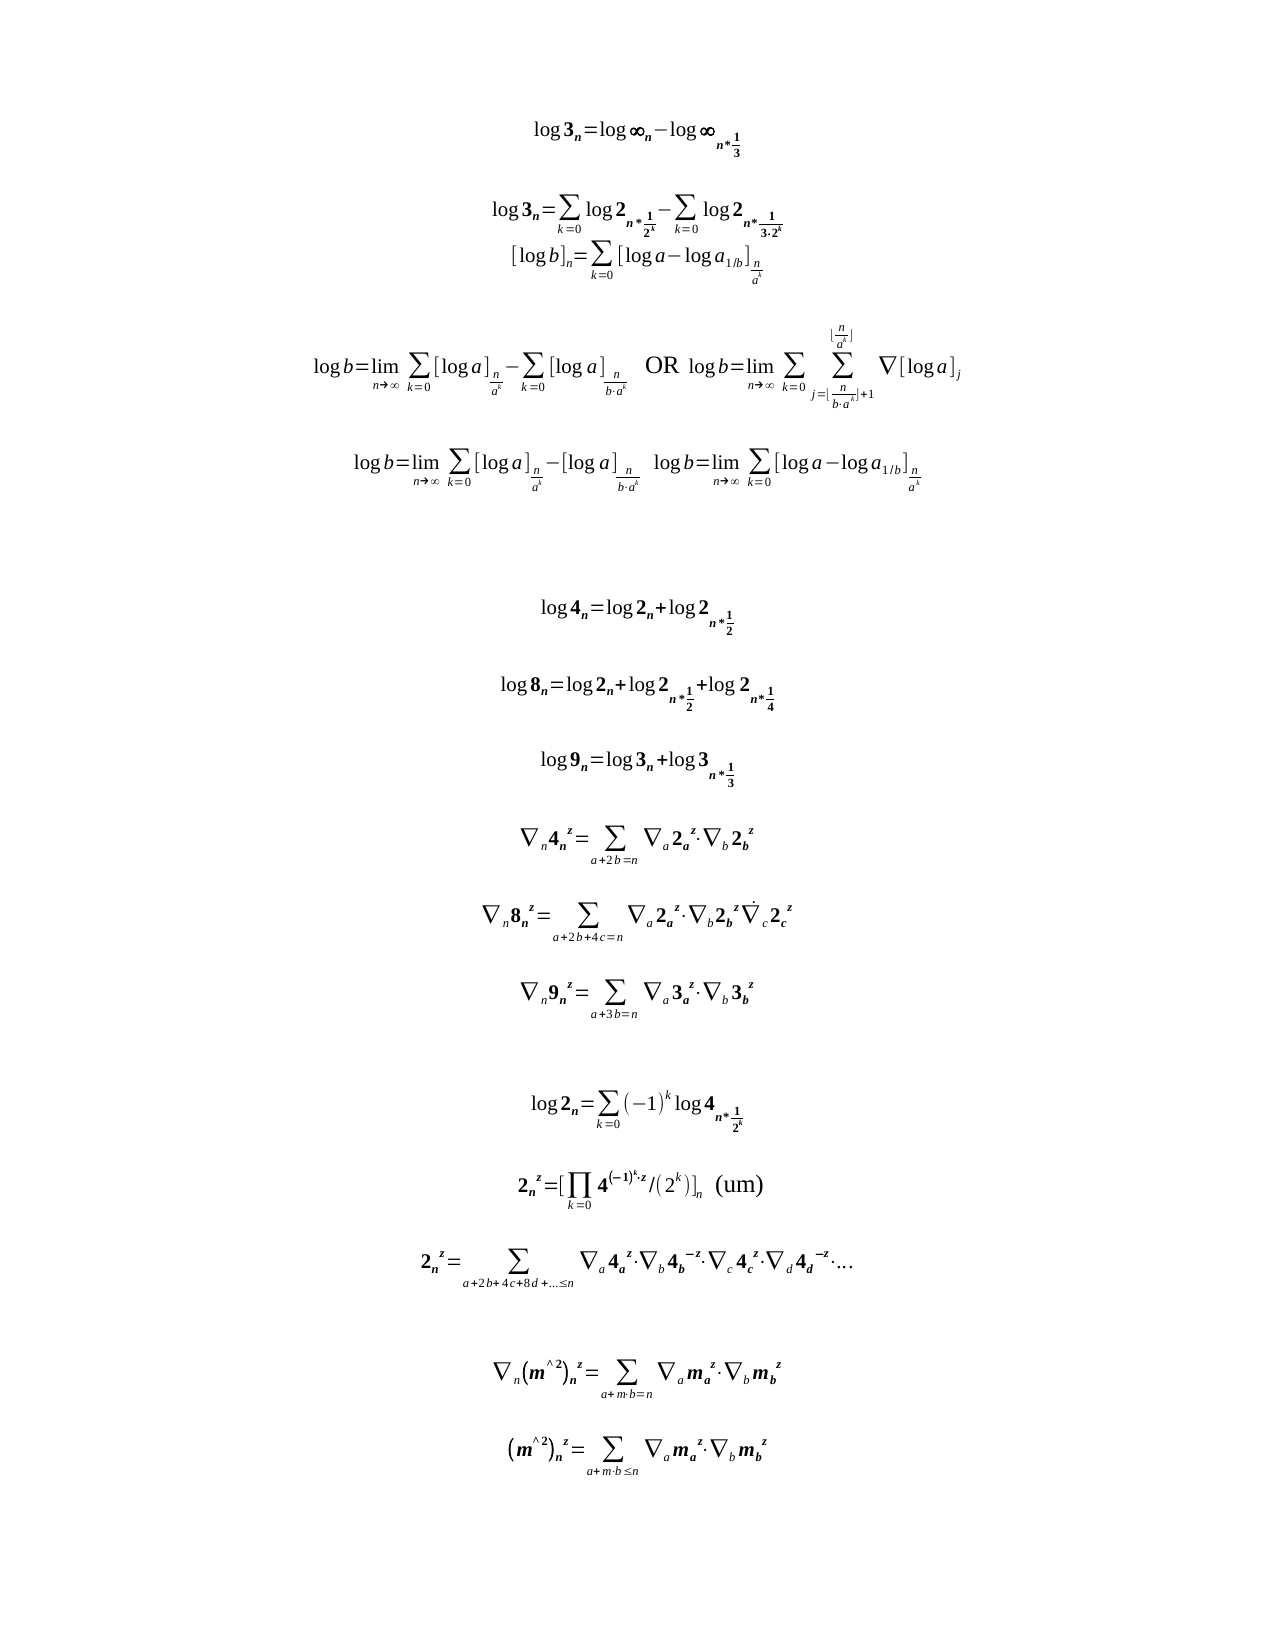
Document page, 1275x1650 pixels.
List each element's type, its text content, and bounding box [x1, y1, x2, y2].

text (um) [118, 1169, 1157, 1213]
text OR [118, 321, 1157, 412]
